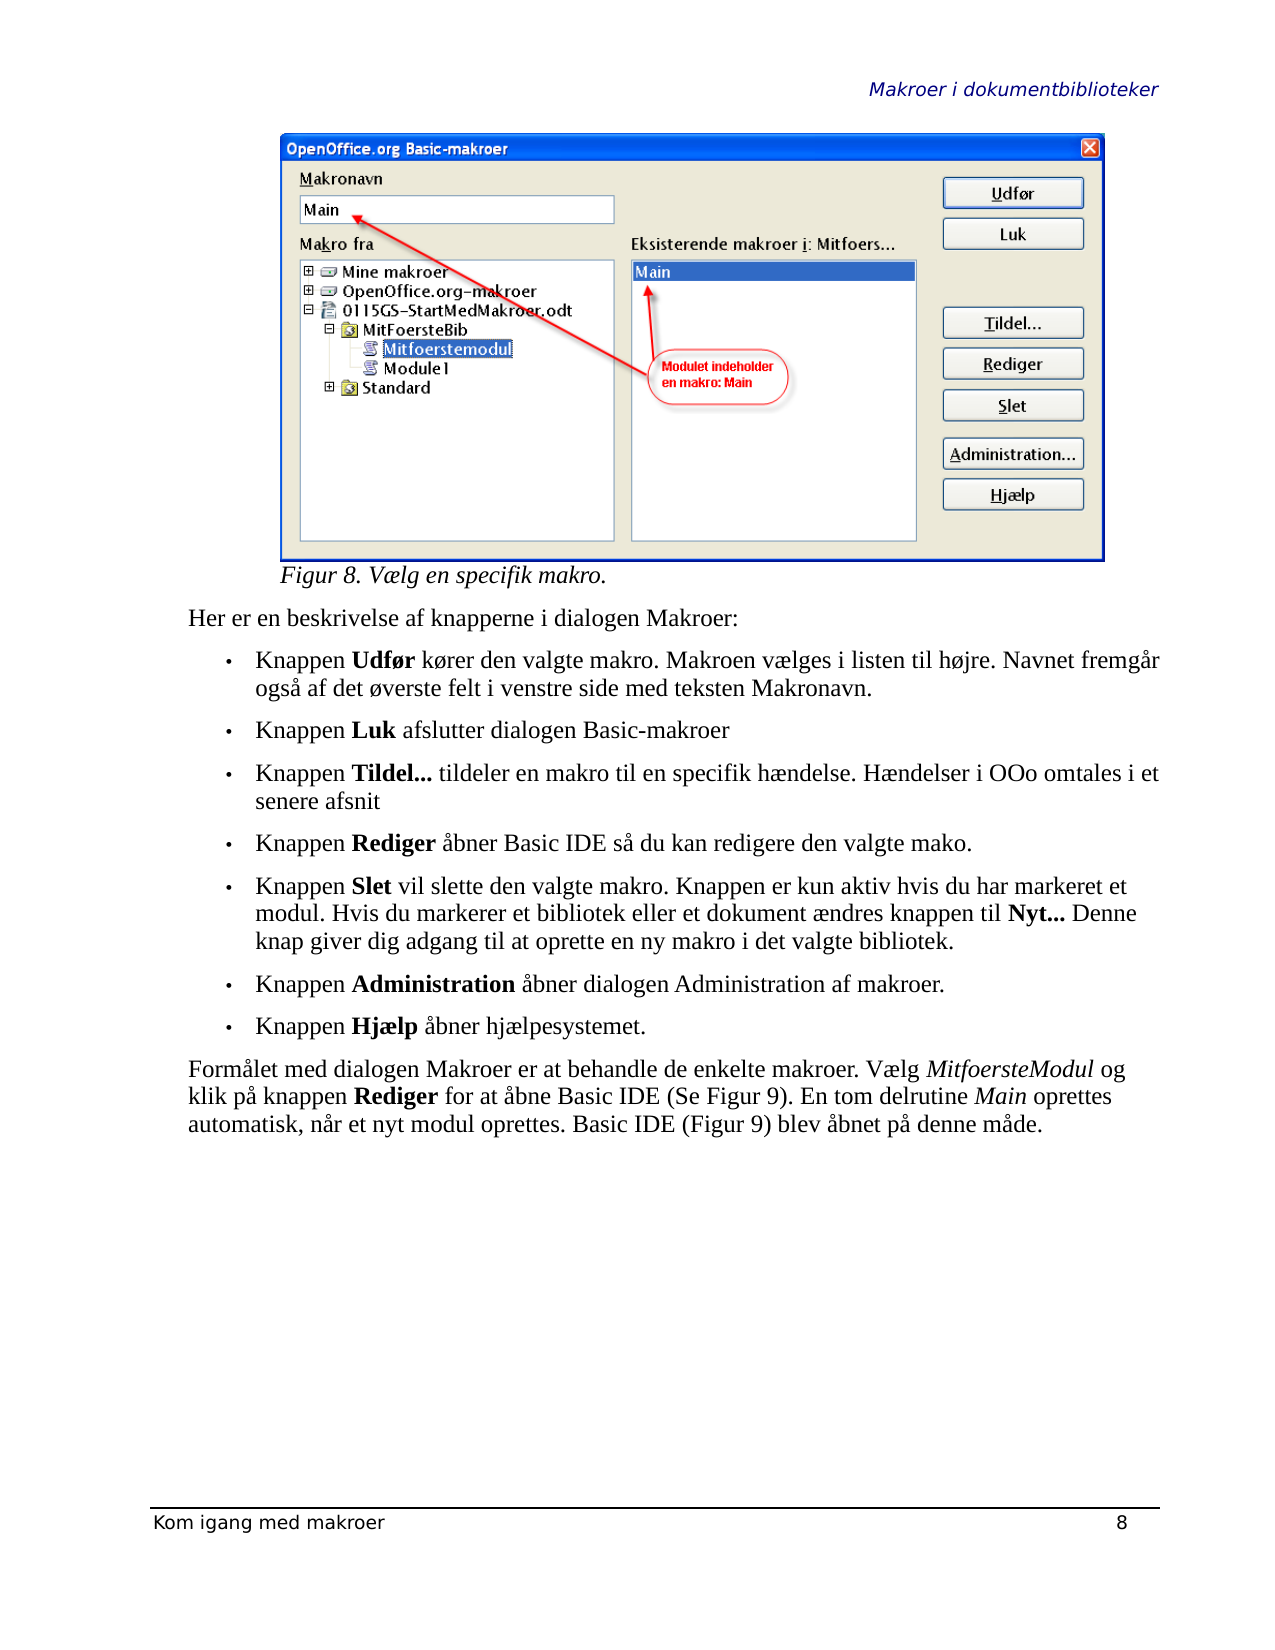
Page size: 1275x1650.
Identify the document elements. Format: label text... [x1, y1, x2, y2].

text Her er en beskrivelse af knapperne i dialogen Makroer: [188, 604, 1160, 632]
list Knappen Rediger åbner Basic IDE så du kan redigere den valgte mako. [226, 829, 1160, 857]
list Knappen Luk afslutter dialogen Basic-makroer [226, 717, 1160, 744]
list Knappen Hjælp åbner hjælpesystemet. [226, 1012, 1160, 1040]
list Knappen Udfør kører den valgte makro. Makroen vælges i listen til højre. Navnet fremgår også af det øverste felt i venstre side med teksten Makronavn. [226, 646, 1160, 702]
picture [280, 133, 1105, 562]
list Knappen Tildel... tildeler en makro til en specifik hændelse. Hændelser i OOo omtales i et senere afsnit [226, 759, 1160, 814]
text Figur 8. Vælg en specifik makro. [280, 561, 1160, 589]
list Knappen Administration åbner dialogen Administration af makroer. [226, 970, 1160, 997]
list Knappen Slet vil slette den valgte makro. Knappen er kun aktiv hvis du har markeret et modul. Hvis du markerer et bibliotek eller et dokument ændres knappen til Nyt... Denne knap giver dig adgang til at oprette en ny makro i det valgte bibliotek. [226, 872, 1160, 955]
text Formålet med dialogen Makroer er at behandle de enkelte makroer. Vælg MitfoersteModul og klik på knappen Rediger for at åbne Basic IDE (Se Figur 9). En tom delrutine Main oprettes automatisk, når et nyt modul oprettes. Basic IDE (Figur 9) blev åbnet på denne måde. [188, 1055, 1160, 1138]
